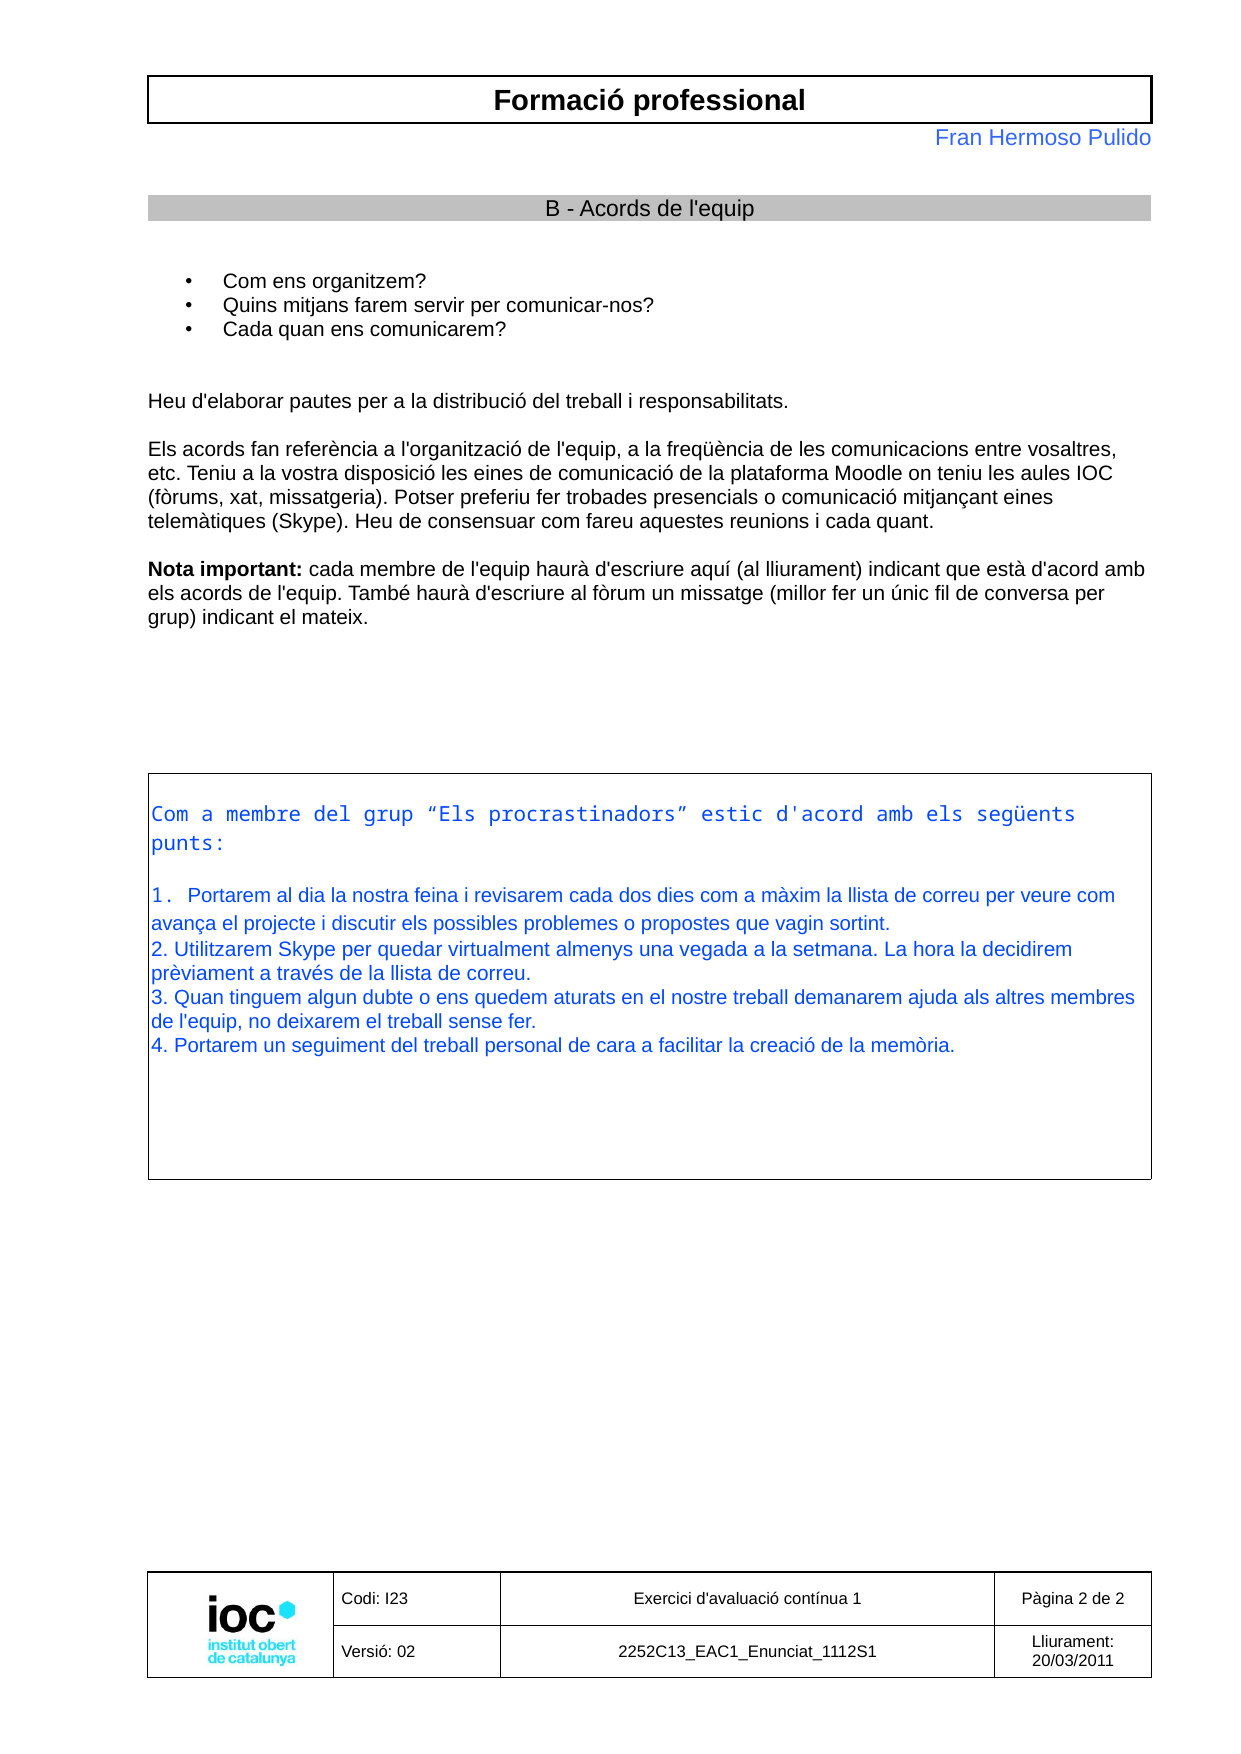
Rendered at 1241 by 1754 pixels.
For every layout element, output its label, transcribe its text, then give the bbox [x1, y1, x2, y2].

list Com ens organitzem? [185, 269, 1151, 293]
text 1. Portarem al dia la nostra feina i revisarem cada dos dies com a màxim la llista de correu per veure com avança el projecte i discutir els possibles problemes o propostes que vagin sortint. [149, 877, 1151, 933]
text Heu d'elaborar pautes per a la distribució del treball i responsabilitats. [148, 389, 1151, 413]
text 3. Quan tinguem algun dubte o ens quedem aturats en el nostre treball demanarem ajuda als altres membres de l'equip, no deixarem el treball sense fer. [149, 981, 1151, 1029]
text 4. Portarem un seguiment del treball personal de cara a facilitar la creació de la memòria. [149, 1029, 1151, 1056]
text Els acords fan referència a l'organització de l'equip, a la freqüència de les comunicacions entre vosaltres, etc. Teniu a la vostra disposició les eines de comunicació de la plataforma Moodle on teniu les aules IOC (fòrums, xat, missatgeria). Potser preferiu fer trobades presencials o comunicació mitjançant eines telemàtiques (Skype). Heu de consensuar com fareu aquestes reunions i cada quant. [148, 437, 1151, 533]
text 2. Utilitzarem Skype per quedar virtualment almenys una vegada a la setmana. La hora la decidirem prèviament a través de la llista de correu. [149, 933, 1151, 981]
picture [195, 1581, 309, 1677]
text Com a membre del grup “Els procrastinadors” estic d'acord amb els següents punts: [149, 797, 1151, 856]
list Cada quan ens comunicarem? [185, 317, 1151, 341]
list Quins mitjans farem servir per comunicar-nos? [185, 293, 1151, 317]
text Nota important: cada membre de l'equip haurà d'escriure aquí (al lliurament) indicant que està d'acord amb els acords de l'equip. També haurà d'escriure al fòrum un missatge (millor fer un únic fil de conversa per grup) indicant el mateix. [148, 557, 1151, 629]
text B - Acords de l'equip [148, 195, 1151, 221]
